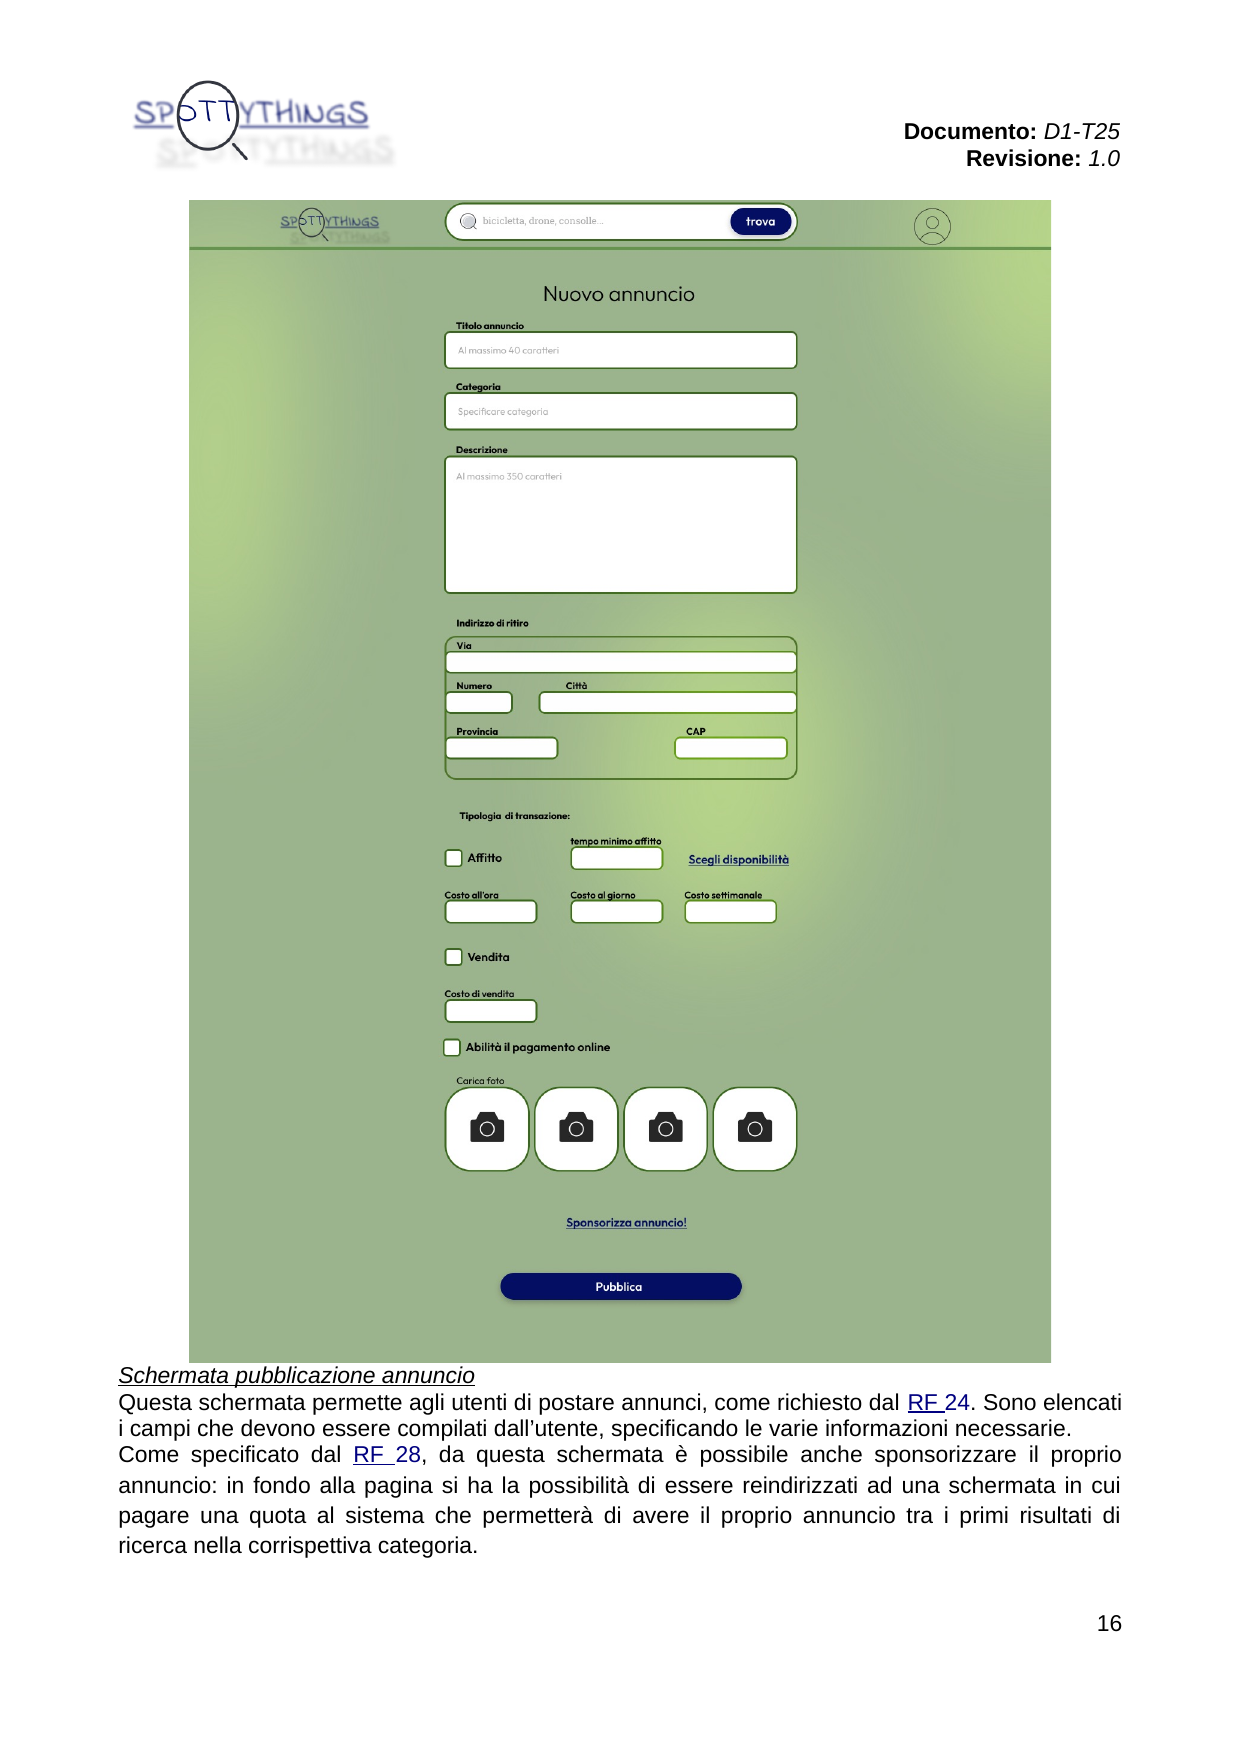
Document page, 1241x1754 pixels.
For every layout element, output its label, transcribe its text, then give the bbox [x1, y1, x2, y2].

picture [189, 200, 1052, 1363]
text Questa schermata permette agli utenti di postare annunci, come richiesto dal RF 24. Sono elencati i campi che devono essere compilati dall’utente, specificando le varie informazioni necessarie. [118, 1389, 1122, 1441]
picture [123, 73, 399, 187]
text Come specificato dal RF 28, da questa schermata è possibile anche sponsorizzare il proprio annuncio: in fondo alla pagina si ha la possibilità di essere reindirizzati ad una schermata in cui pagare una quota al sistema che permetterà di avere il proprio annuncio tra i primi risultati di ricerca nella corrispettiva categoria. [118, 1441, 1122, 1558]
text Schermata pubblicazione annuncio [118, 200, 1122, 1389]
